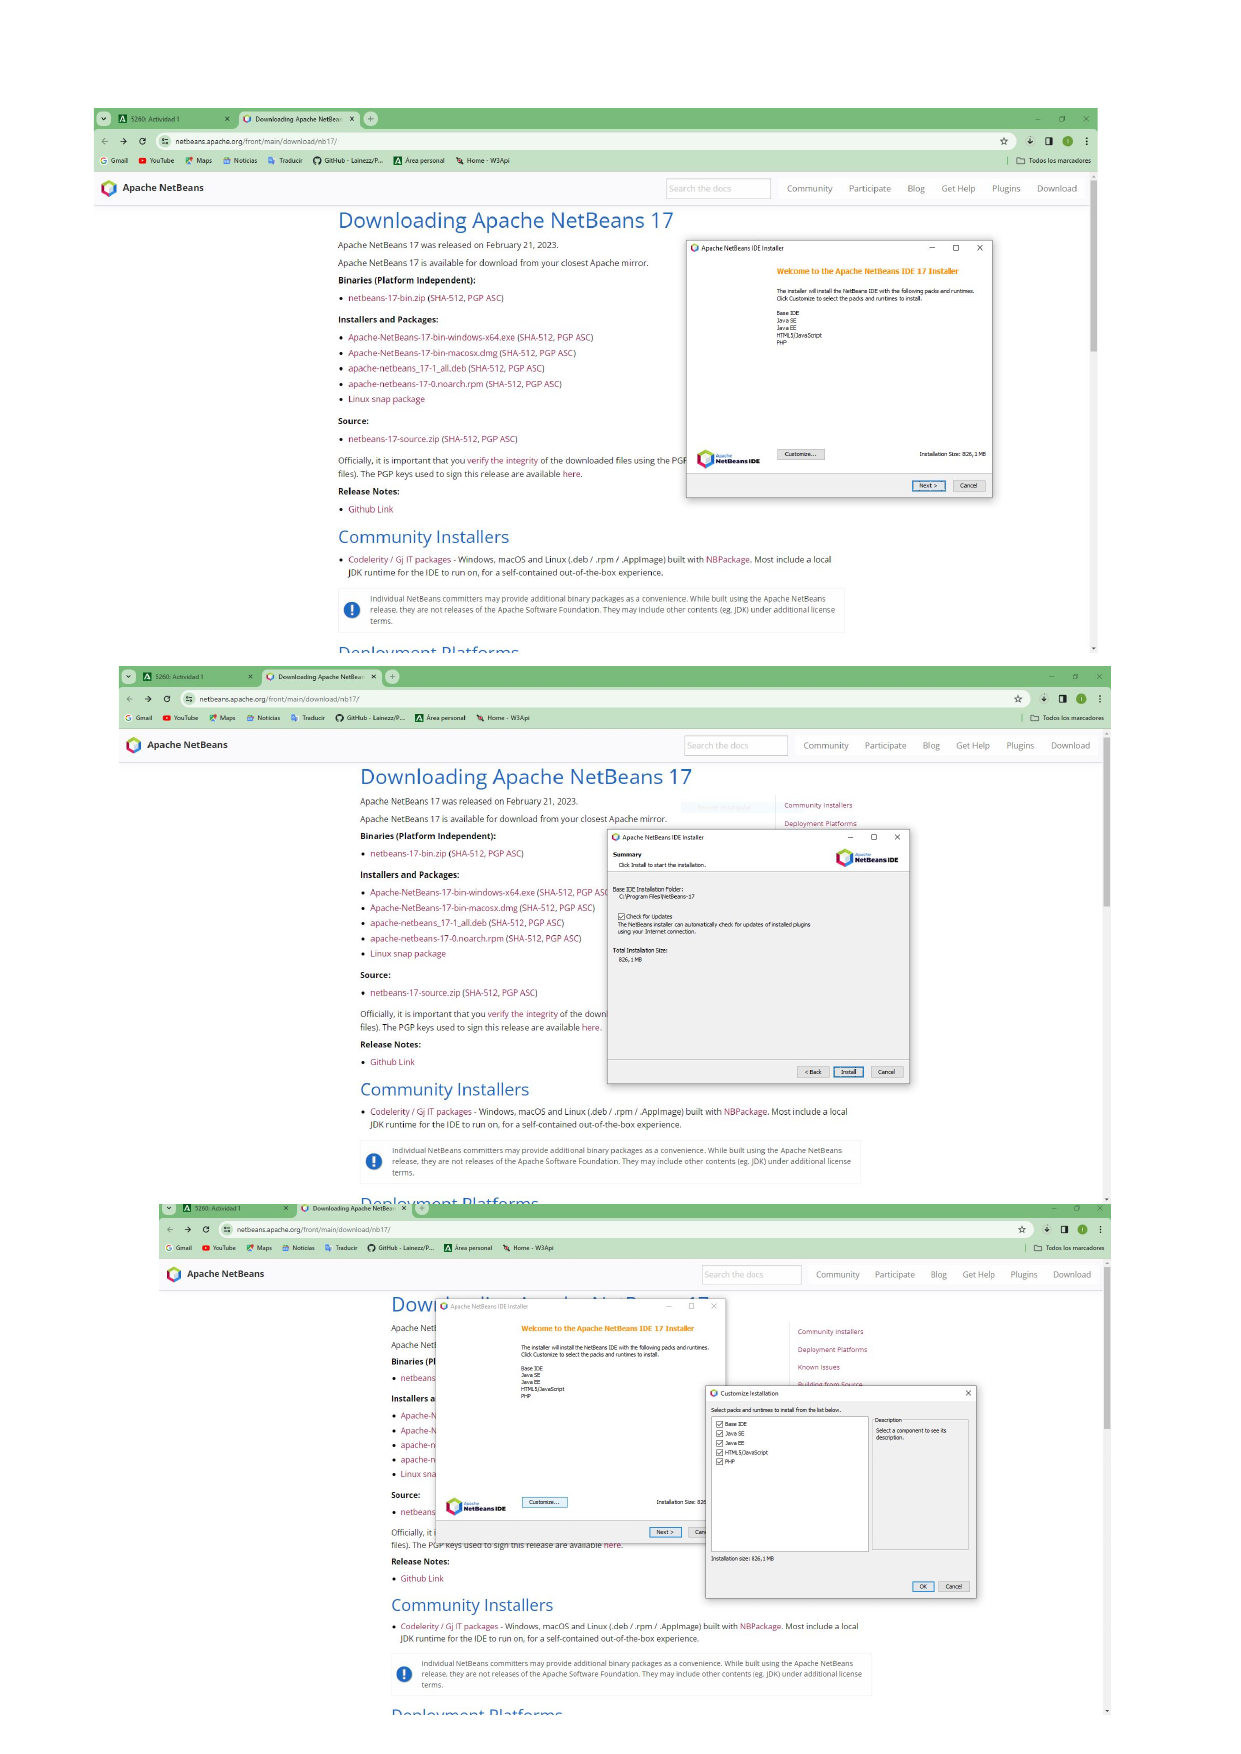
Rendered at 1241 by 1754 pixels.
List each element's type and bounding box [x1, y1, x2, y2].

picture [93, 108, 1098, 653]
picture [118, 666, 1111, 1715]
